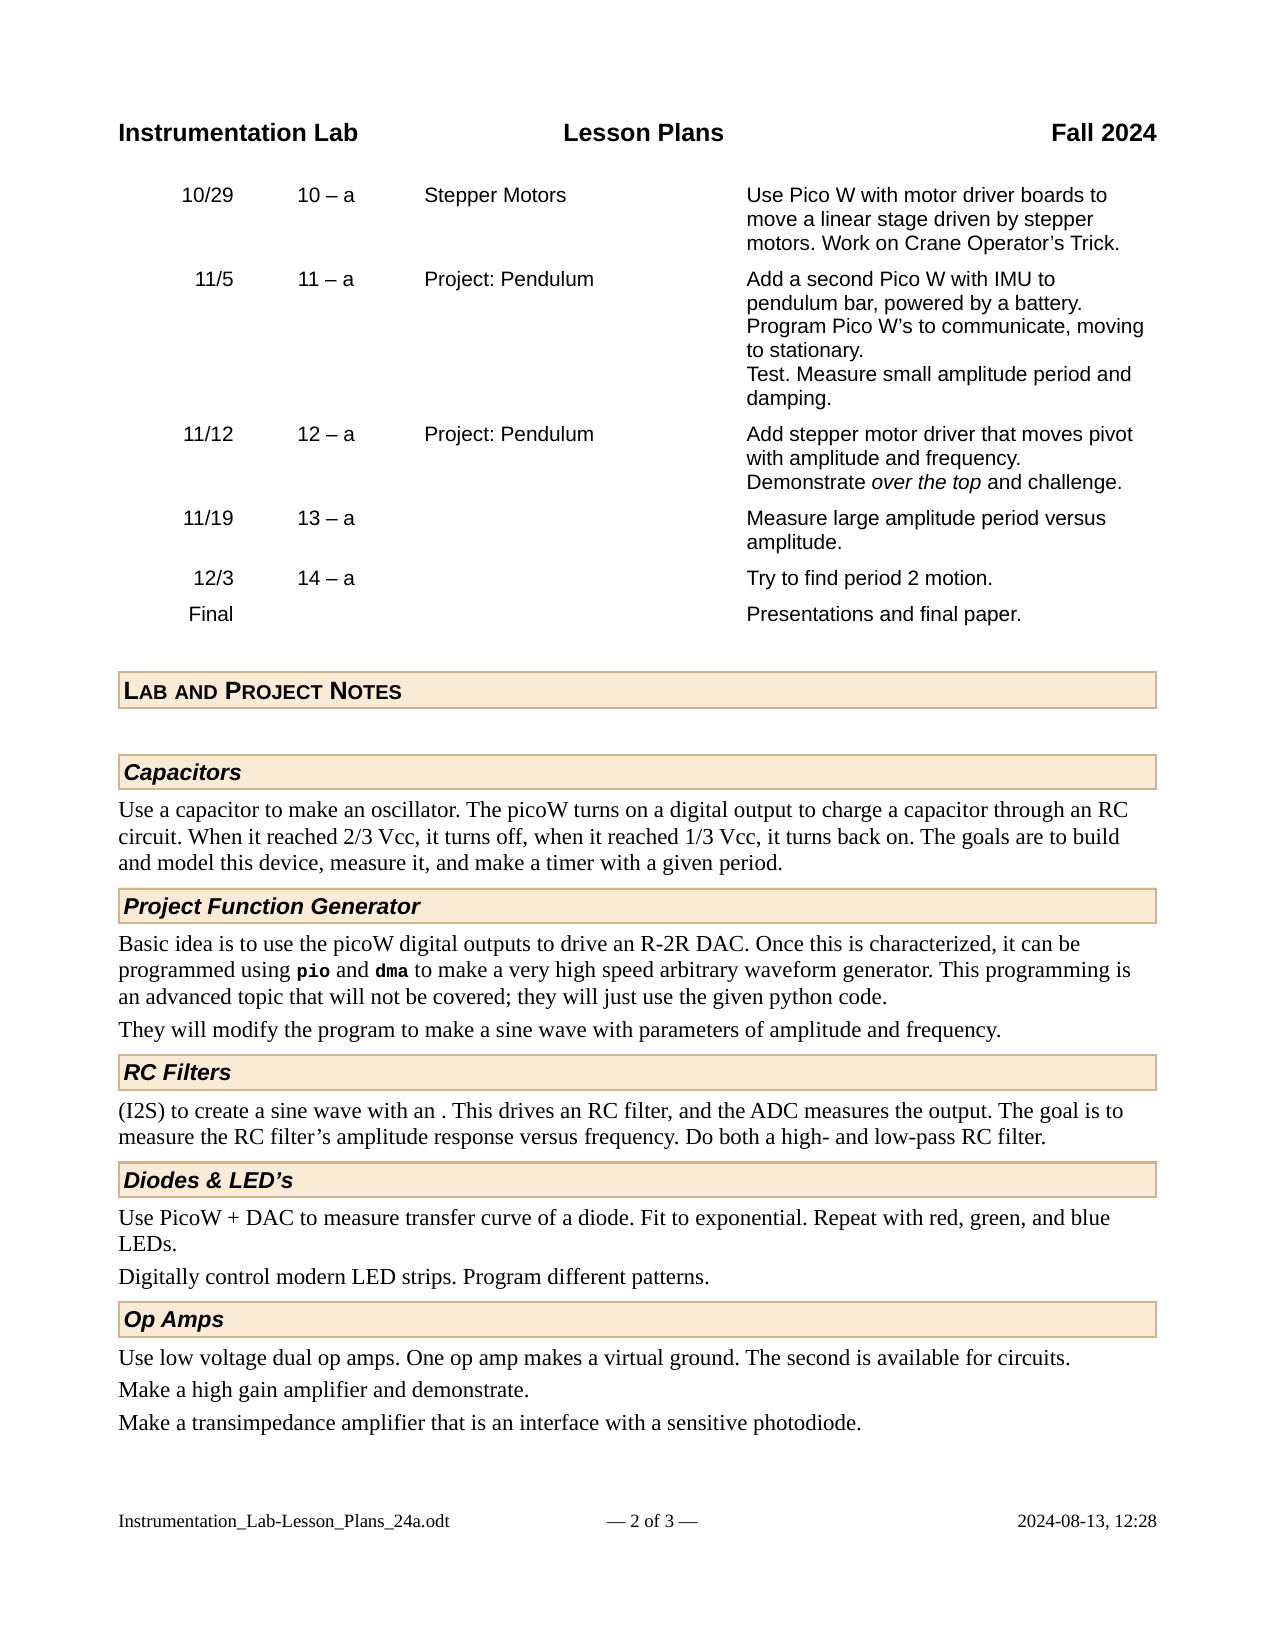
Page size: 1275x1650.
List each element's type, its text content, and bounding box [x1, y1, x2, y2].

table_cell Stepper Motors [418, 176, 740, 260]
subtitle Op Amps [120, 1303, 1155, 1336]
subtitle Lab and Project Notes [120, 673, 1155, 707]
text Make a high gain amplifier and demonstrate. [118, 1376, 1157, 1402]
table_cell Add stepper motor driver that moves pivot with amplitude and frequency. Demonstrate over the top and challenge. [740, 416, 1157, 500]
table_cell Project: Pendulum [418, 260, 740, 416]
table_cell 11/5 [118, 260, 239, 416]
table_cell Presentations and final paper. [740, 596, 1157, 632]
table_cell 12 – a [240, 416, 418, 500]
table_cell Project: Pendulum [418, 416, 740, 500]
table_cell [240, 596, 418, 632]
text They will modify the program to make a sine wave with parameters of amplitude and frequency. [118, 1016, 1157, 1042]
subtitle Project Function Generator [120, 890, 1155, 922]
text Use a capacitor to make an oscillator. The picoW turns on a digital output to charge a capacitor through an RC circuit. When it reached 2/3 Vcc, it turns off, when it reached 1/3 Vcc, it turns back on. The goals are to build and model this device, measure it, and make a timer with a given period. [118, 796, 1157, 876]
table_cell Add a second Pico W with IMU to pendulum bar, powered by a battery. Program Pico W’s to communicate, moving to stationary. Test. Measure small amplitude period and damping. [740, 260, 1157, 416]
text Digitally control modern LED strips. Program different patterns. [118, 1263, 1157, 1289]
table_cell 14 – a [240, 560, 418, 596]
text Make a transimpedance amplifier that is an interface with a sensitive photodiode. [118, 1408, 1157, 1435]
table_cell 11/12 [118, 416, 239, 500]
table_cell Use Pico W with motor driver boards to move a linear stage driven by stepper motors. Work on Crane Operator’s Trick. [740, 176, 1157, 260]
table_cell Final [118, 596, 239, 632]
text Use PicoW + DAC to measure transfer curve of a diode. Fit to exponential. Repeat with red, green, and blue LEDs. [118, 1204, 1157, 1257]
table_cell 13 – a [240, 500, 418, 560]
text Basic idea is to use the picoW digital outputs to drive an R-2R DAC. Once this is characterized, it can be programmed using pio and dma to make a very high speed arbitrary waveform generator. This programming is an advanced topic that will not be covered; they will just use the given python code. [118, 930, 1157, 1010]
table_cell 12/3 [118, 560, 239, 596]
table_cell [418, 500, 740, 560]
subtitle RC Filters [120, 1056, 1155, 1089]
text (I2S) to create a sine wave with an . This drives an RC filter, and the ADC measures the output. The goal is to measure the RC filter’s amplitude response versus frequency. Do both a high- and low-pass RC filter. [118, 1097, 1157, 1149]
table_cell 11 – a [240, 260, 418, 416]
table_cell 11/19 [118, 500, 239, 560]
text Use low voltage dual op amps. One op amp makes a virtual ground. The second is available for circuits. [118, 1344, 1157, 1370]
subtitle Diodes & LED’s [120, 1164, 1155, 1196]
subtitle Capacitors [120, 756, 1155, 788]
table_cell 10/29 [118, 176, 239, 260]
table_cell Try to find period 2 motion. [740, 560, 1157, 596]
table_cell [418, 560, 740, 596]
table_cell Measure large amplitude period versus amplitude. [740, 500, 1157, 560]
table_cell [418, 596, 740, 632]
table_cell 10 – a [240, 176, 418, 260]
